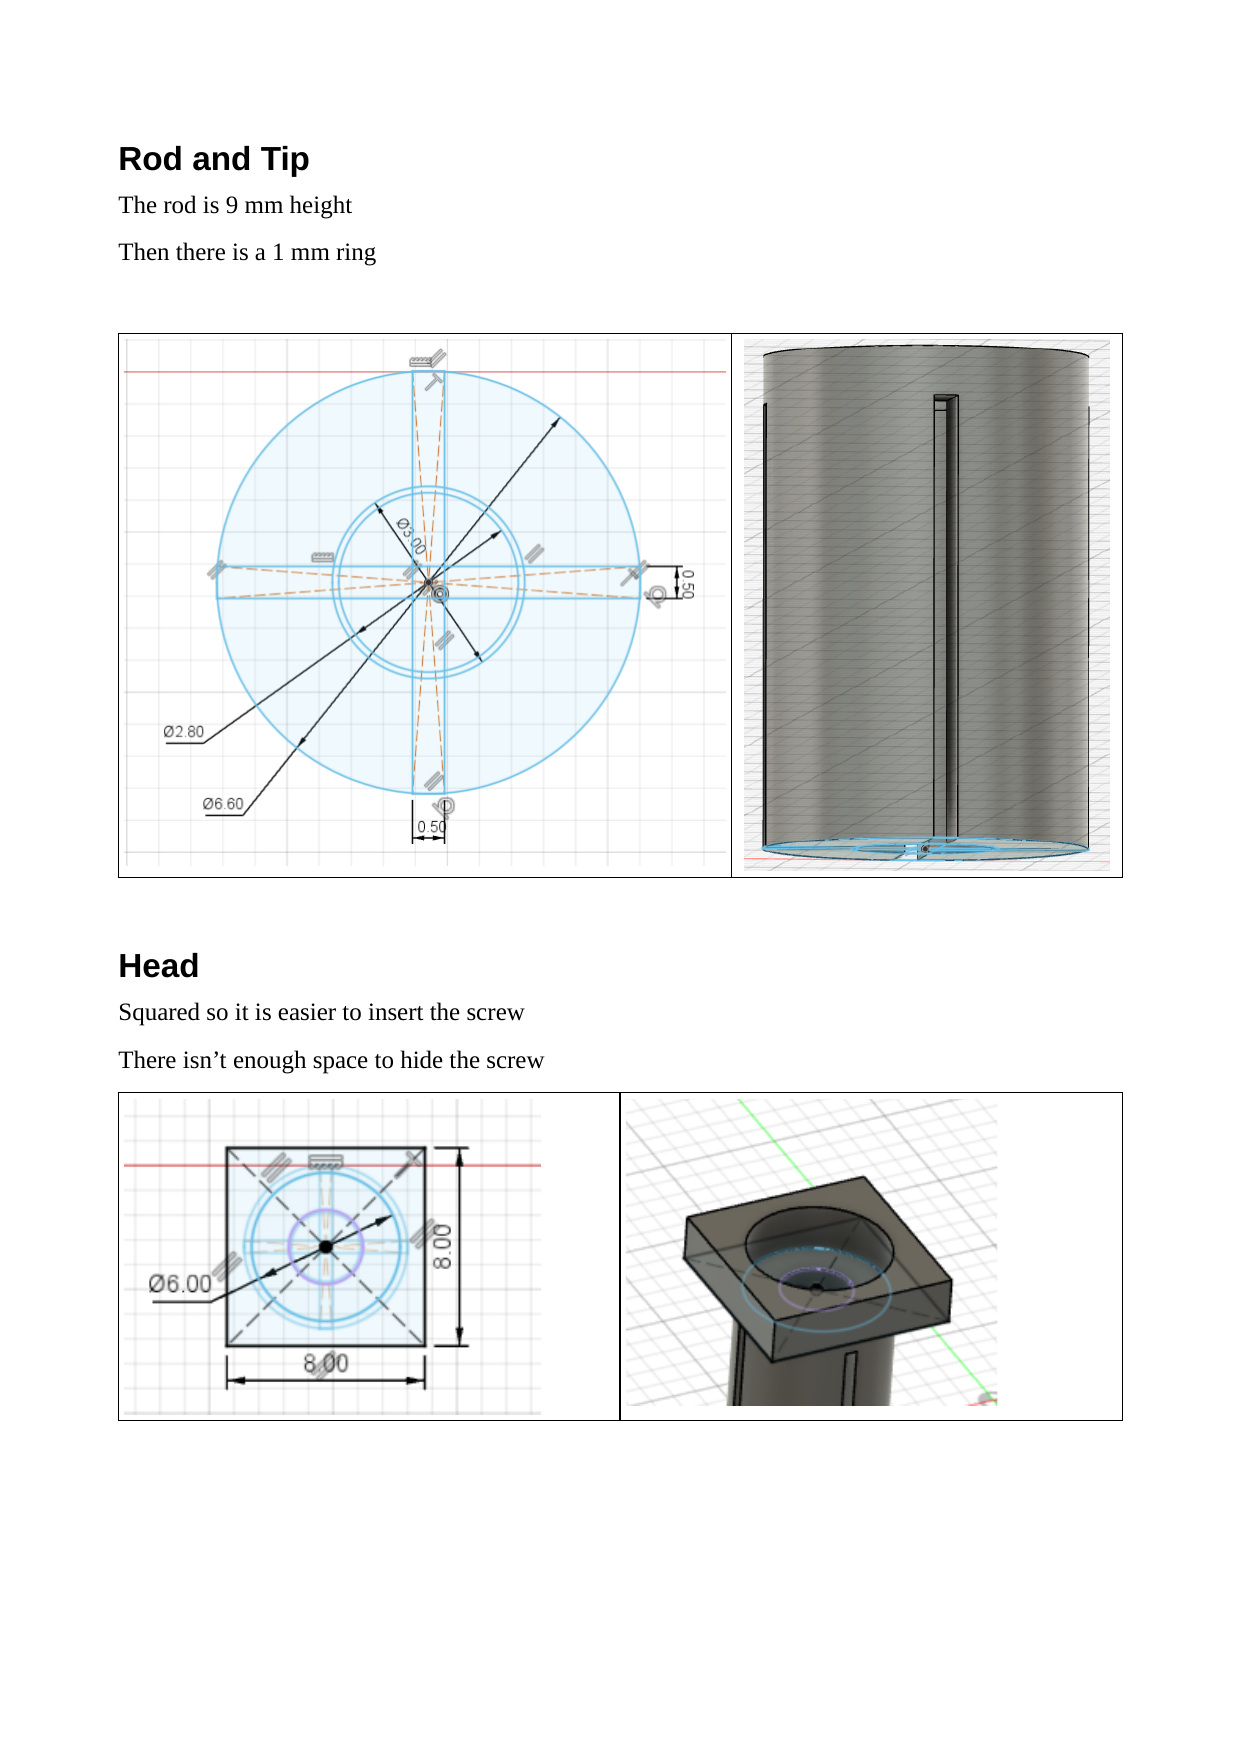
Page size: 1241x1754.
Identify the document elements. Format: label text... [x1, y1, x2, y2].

picture [625, 1099, 998, 1406]
table_header [119, 1093, 619, 1420]
table_header [119, 334, 731, 877]
picture [744, 339, 1110, 871]
subtitle Rod and Tip [118, 139, 1122, 177]
picture [123, 1099, 542, 1415]
text There isn’t enough space to hide the screw [118, 1045, 1122, 1073]
subtitle Head [118, 946, 1122, 984]
text The rod is 9 mm height [118, 190, 1122, 219]
table_header [732, 334, 1122, 877]
picture [123, 339, 727, 866]
table_header [621, 1093, 1122, 1420]
text Then there is a 1 mm ring [118, 237, 1122, 266]
text Squared so it is easier to insert the screw [118, 997, 1122, 1026]
